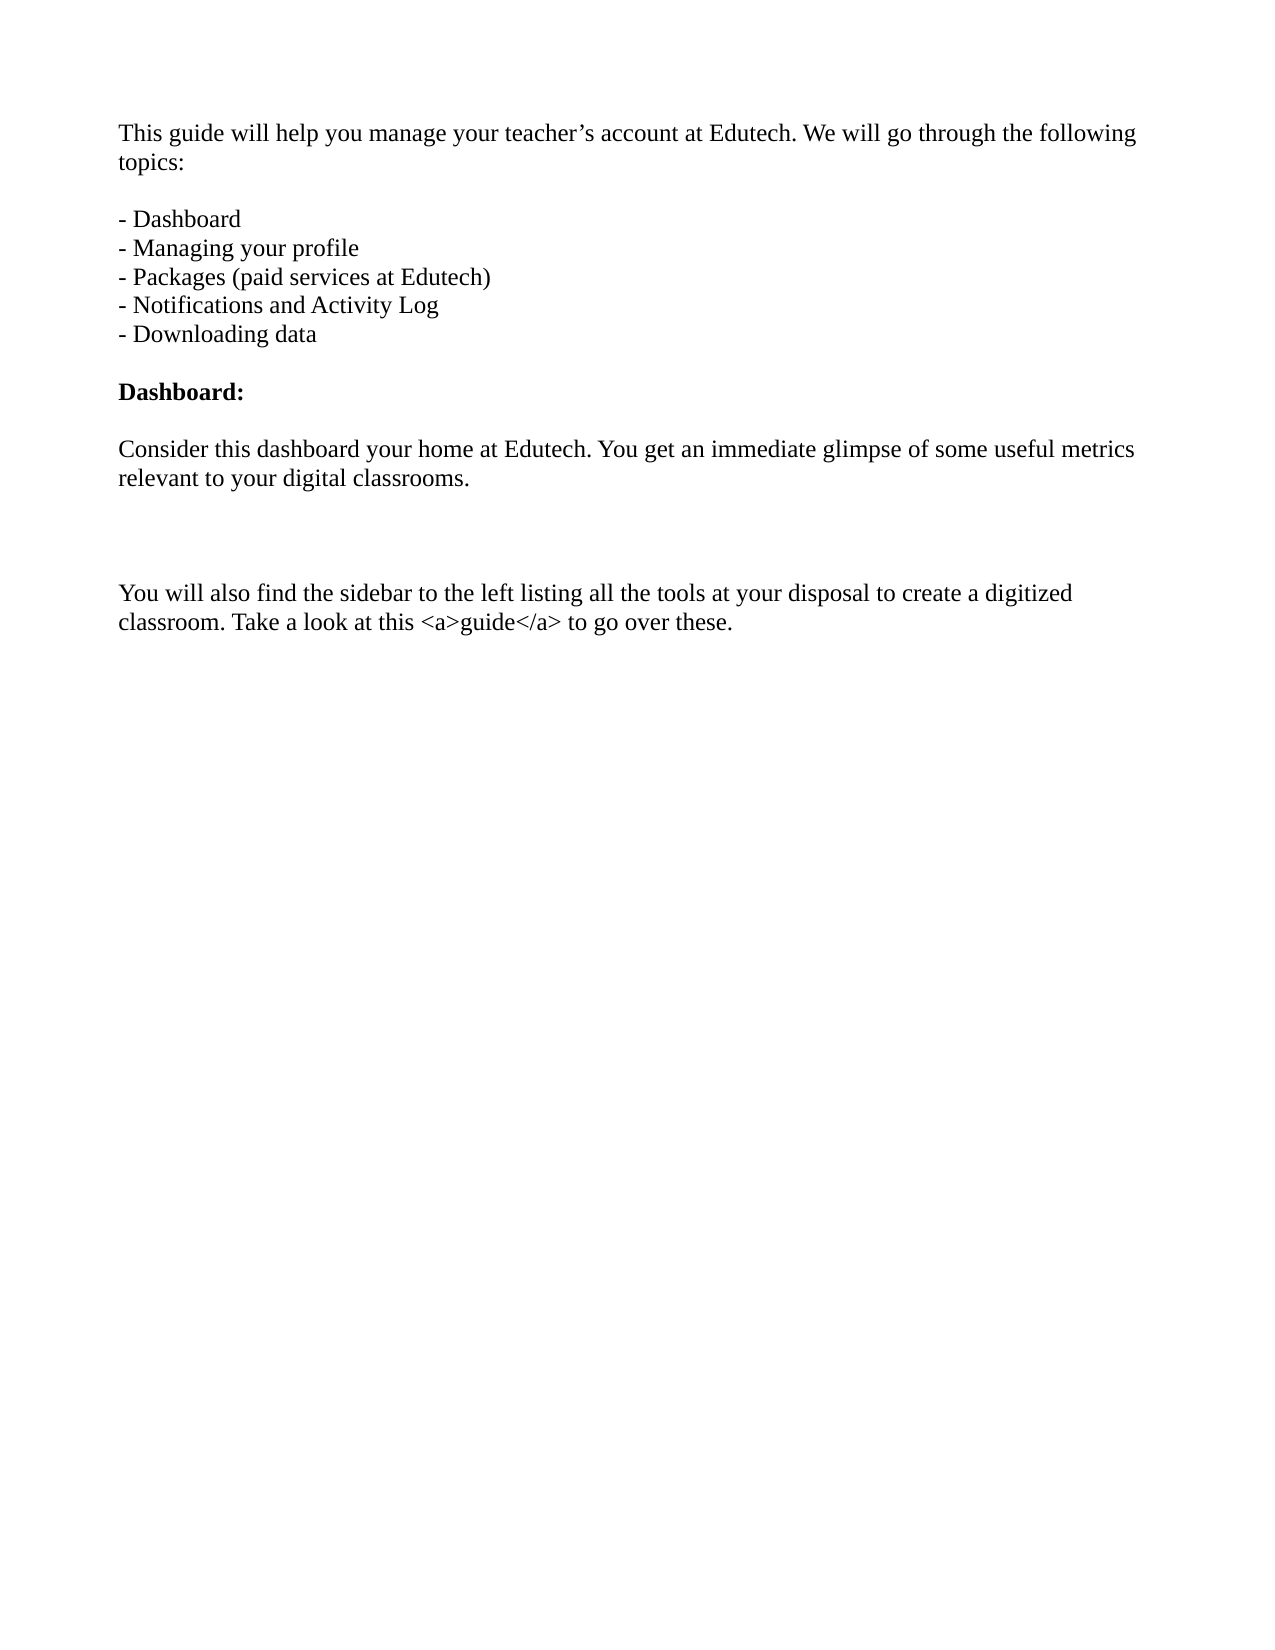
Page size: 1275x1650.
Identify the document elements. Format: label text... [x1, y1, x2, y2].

text Dashboard: [118, 377, 1157, 406]
text - Packages (paid services at Edutech) [118, 262, 1157, 291]
text - Downloading data [118, 319, 1157, 348]
text - Dashboard [118, 204, 1157, 233]
text You will also find the sidebar to the left listing all the tools at your disposal to create a digitized classroom. Take a look at this <a>guide</a> to go over these. [118, 578, 1157, 636]
text This guide will help you manage your teacher’s account at Edutech. We will go through the following topics: [118, 118, 1157, 176]
text - Notifications and Activity Log [118, 291, 1157, 319]
text - Managing your profile [118, 233, 1157, 262]
text Consider this dashboard your home at Edutech. You get an immediate glimpse of some useful metrics relevant to your digital classrooms. [118, 434, 1157, 492]
